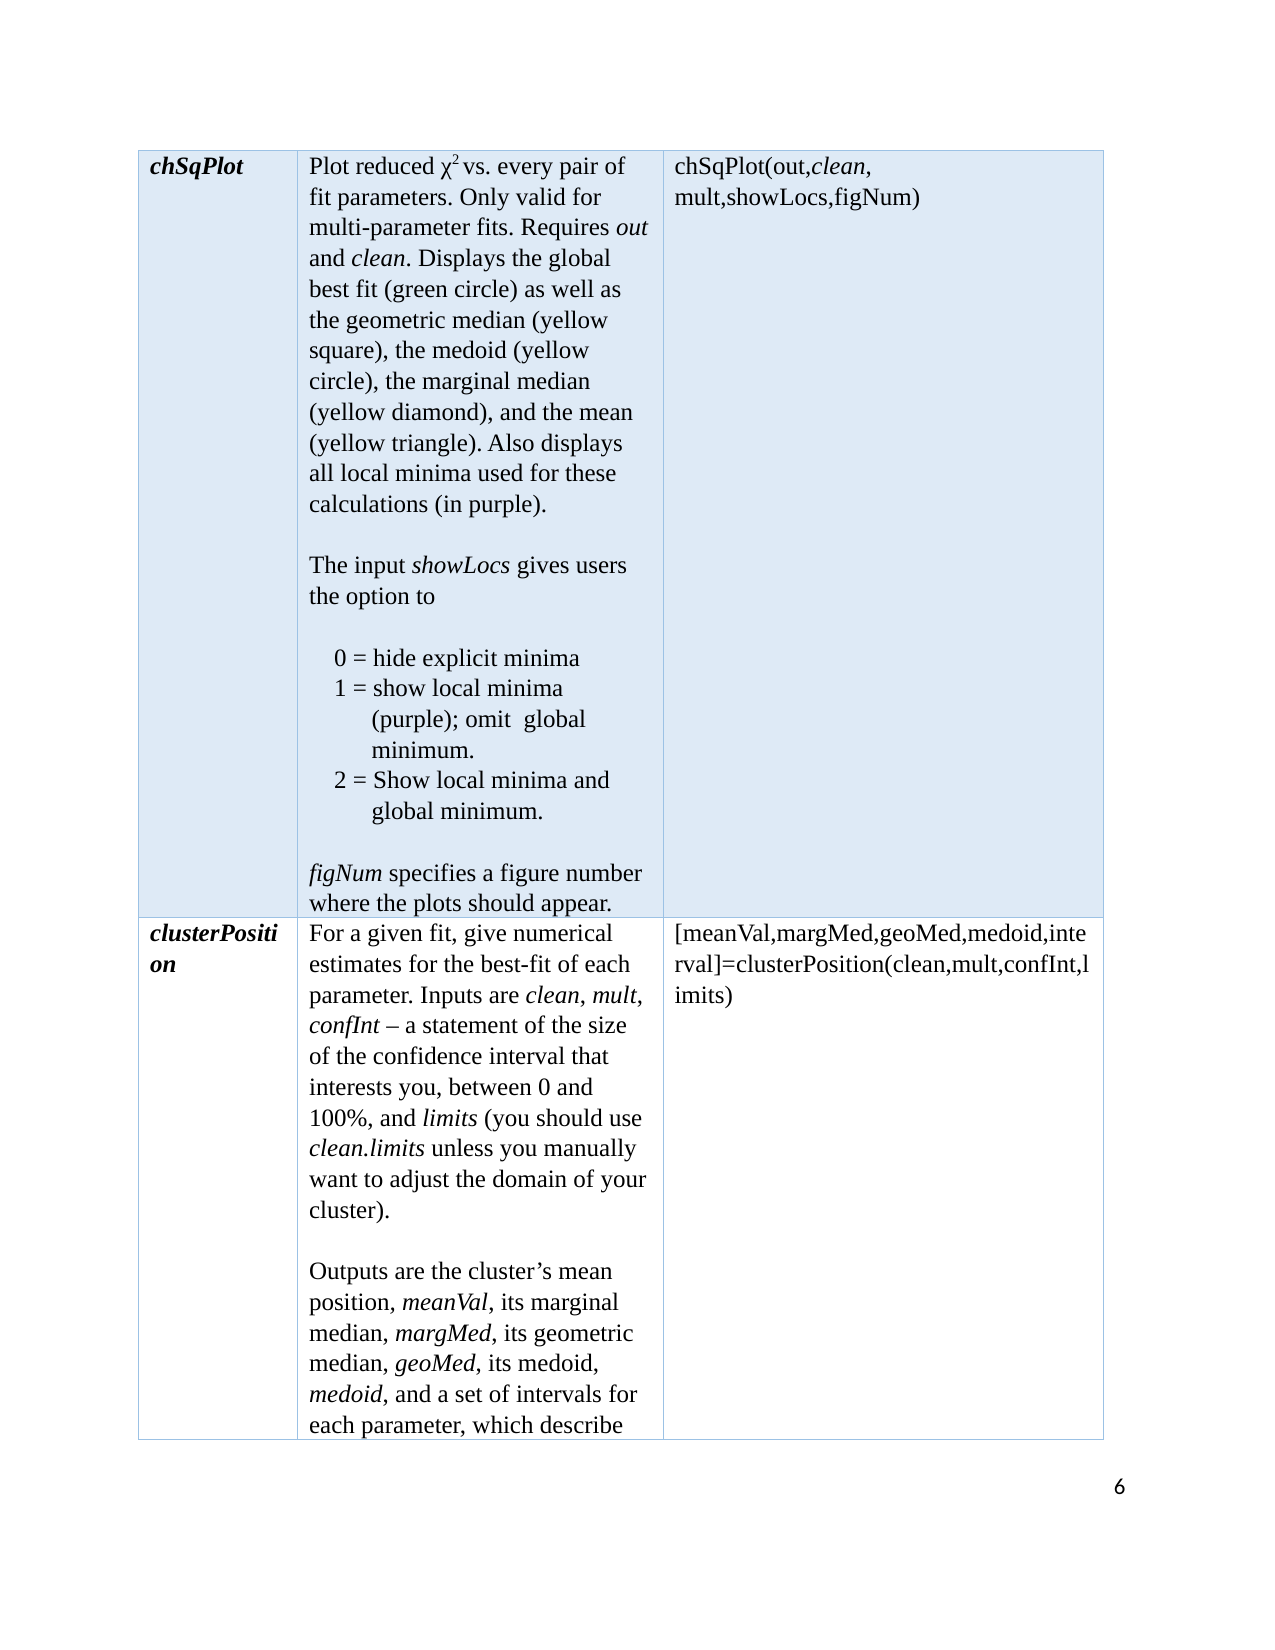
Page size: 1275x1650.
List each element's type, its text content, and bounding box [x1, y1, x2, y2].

table_cell Plot reduced χ2 vs. every pair of fit parameters. Only valid for multi-parameter fits. Requires out and clean. Displays the global best fit (green circle) as well as the geometric median (yellow square), the medoid (yellow circle), the marginal median (yellow diamond), and the mean (yellow triangle). Also displays all local minima used for these calculations (in purple). The input showLocs gives users the option to 0 = hide explicit minima 1 = show local minima (purple); omit global minimum. 2 = Show local minima and global minimum. figNum specifies a figure number where the plots should appear. [298, 151, 663, 917]
table_cell chSqPlot [139, 151, 297, 917]
table_cell For a given fit, give numerical estimates for the best-fit of each parameter. Inputs are clean, mult, confInt – a statement of the size of the confidence interval that interests you, between 0 and 100%, and limits (you should use clean.limits unless you manually want to adjust the domain of your cluster). Outputs are the cluster’s mean position, meanVal, its marginal median, margMed, its geometric median, geoMed, its medoid, medoid, and a set of intervals for each parameter, which describe [298, 918, 663, 1439]
table_cell [meanVal,margMed,geoMed,medoid,interval]=clusterPosition(clean,mult,confInt,limits) [664, 918, 1103, 1439]
table_cell clusterPosition [139, 918, 297, 1439]
table_cell chSqPlot(out,clean, mult,showLocs,figNum) [664, 151, 1103, 917]
